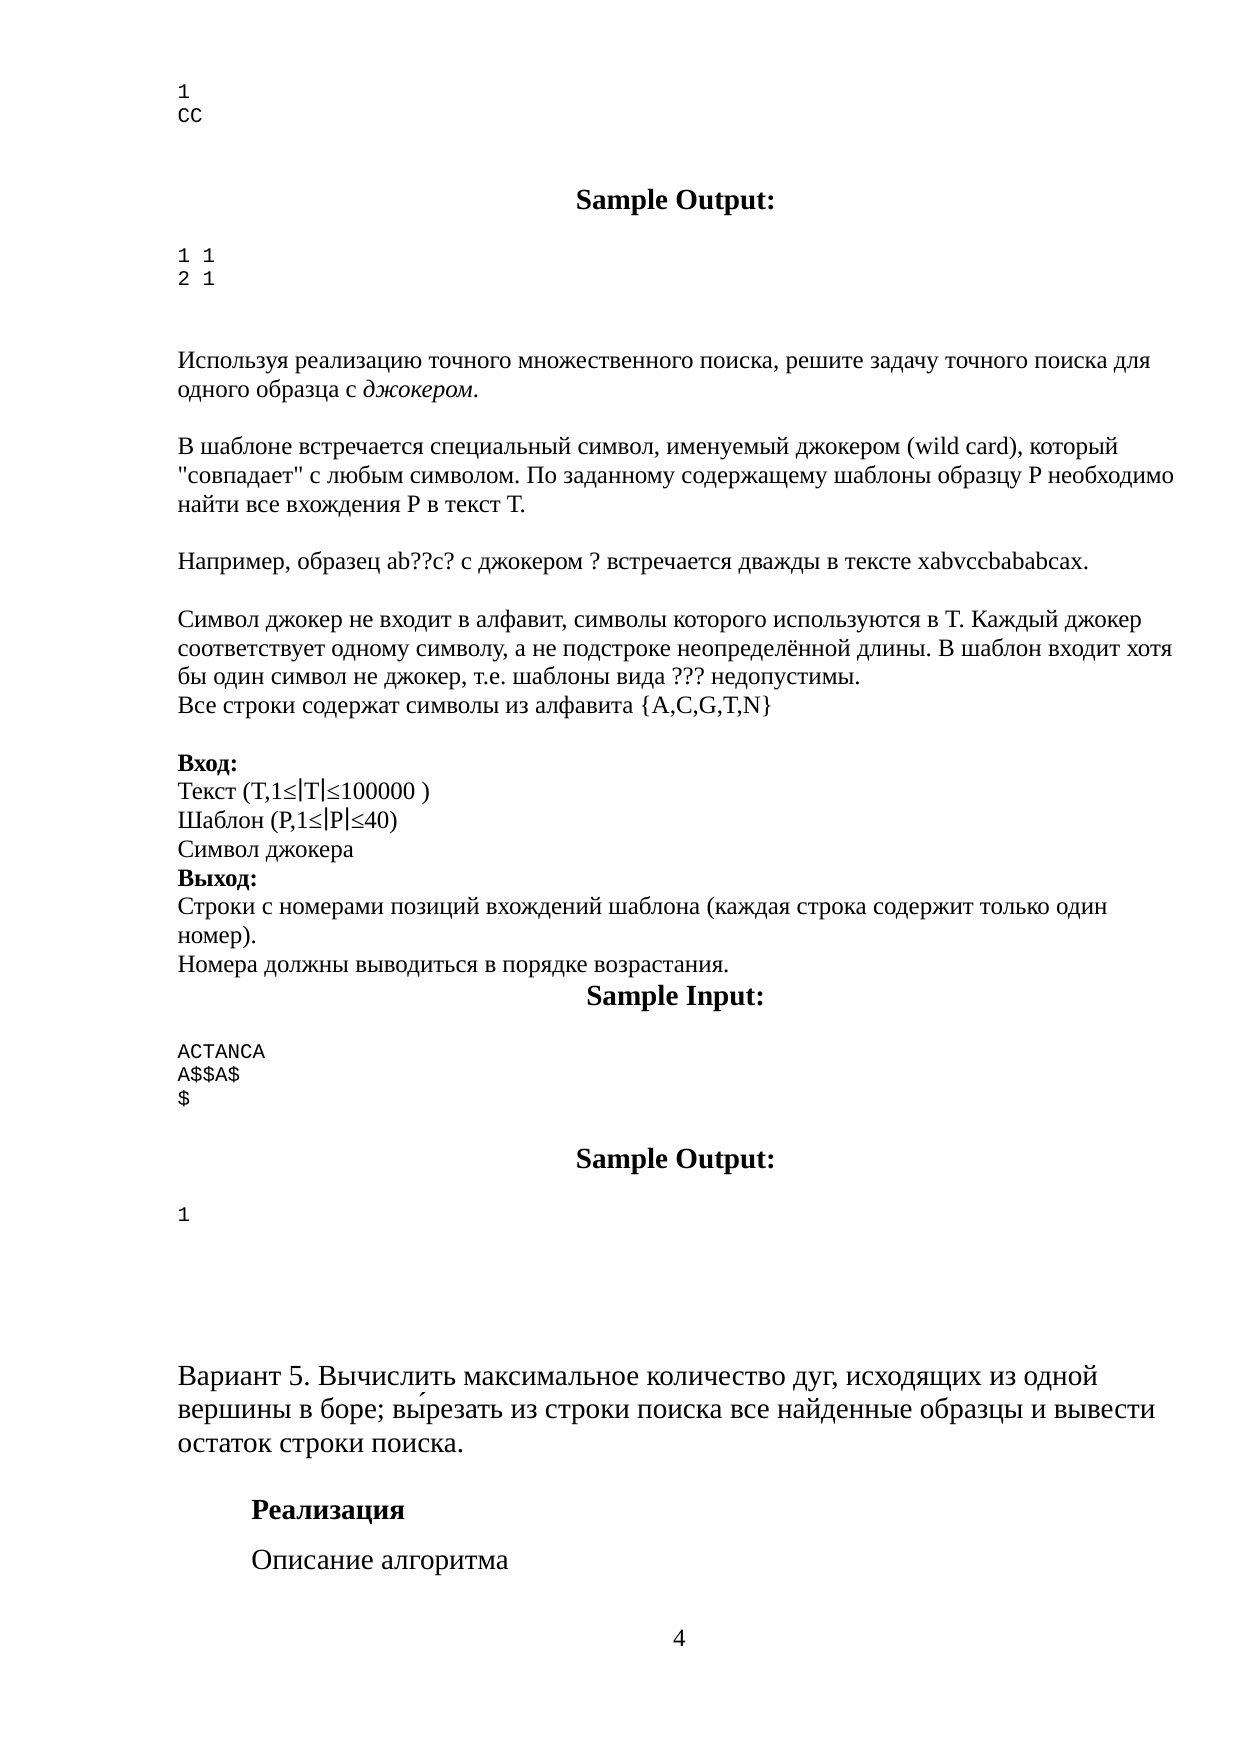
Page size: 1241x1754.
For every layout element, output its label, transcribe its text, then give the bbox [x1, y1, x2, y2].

text Sample Output: [177, 182, 1181, 215]
text Реализация [177, 1492, 1181, 1526]
text Sample Input: [177, 978, 1181, 1011]
text Описание алгоритма [177, 1542, 1181, 1576]
text Используя реализацию точного множественного поиска, решите задачу точного поиска для одного образца с джокером. В шаблоне встречается специальный символ, именуемый джокером (wild card), который "совпадает" с любым символом. По заданному содержащему шаблоны образцу P необходимо найти все вхождения Р в текст Т. Например, образец аb??с? с джокером ? встречается дважды в тексте xabvccbababcax. Символ джокер не входит в алфавит, символы которого используются в T. Каждый джокер соответствует одному символу, а не подстроке неопределённой длины. В шаблон входит хотя бы один символ не джокер, т.е. шаблоны вида ??? недопустимы. Все строки содержат символы из алфавита {A,C,G,T,N} Вход: Текст (T,1≤∣T∣≤100000 ) Шаблон (P,1≤∣P∣≤40) Символ джокера Выход: Строки с номерами позиций вхождений шаблона (каждая строка содержит только один номер). Номера должны выводиться в порядке возрастания. [177, 345, 1181, 978]
text 1 [177, 81, 1181, 105]
text $ [177, 1088, 1181, 1112]
text ACTANCA [177, 1041, 1181, 1064]
text 1 1 [177, 245, 1181, 268]
text CC [177, 105, 1181, 129]
text 2 1 [177, 268, 1181, 292]
text A$$A$ [177, 1064, 1181, 1088]
text Вариант 5. Вычислить максимальное количество дуг, исходящих из одной вершины в боре; вы́резать из строки поиска все найденные образцы и вывести остаток строки поиска. [177, 1358, 1181, 1458]
text Sample Output: [177, 1141, 1181, 1175]
text 1 [177, 1204, 1181, 1228]
